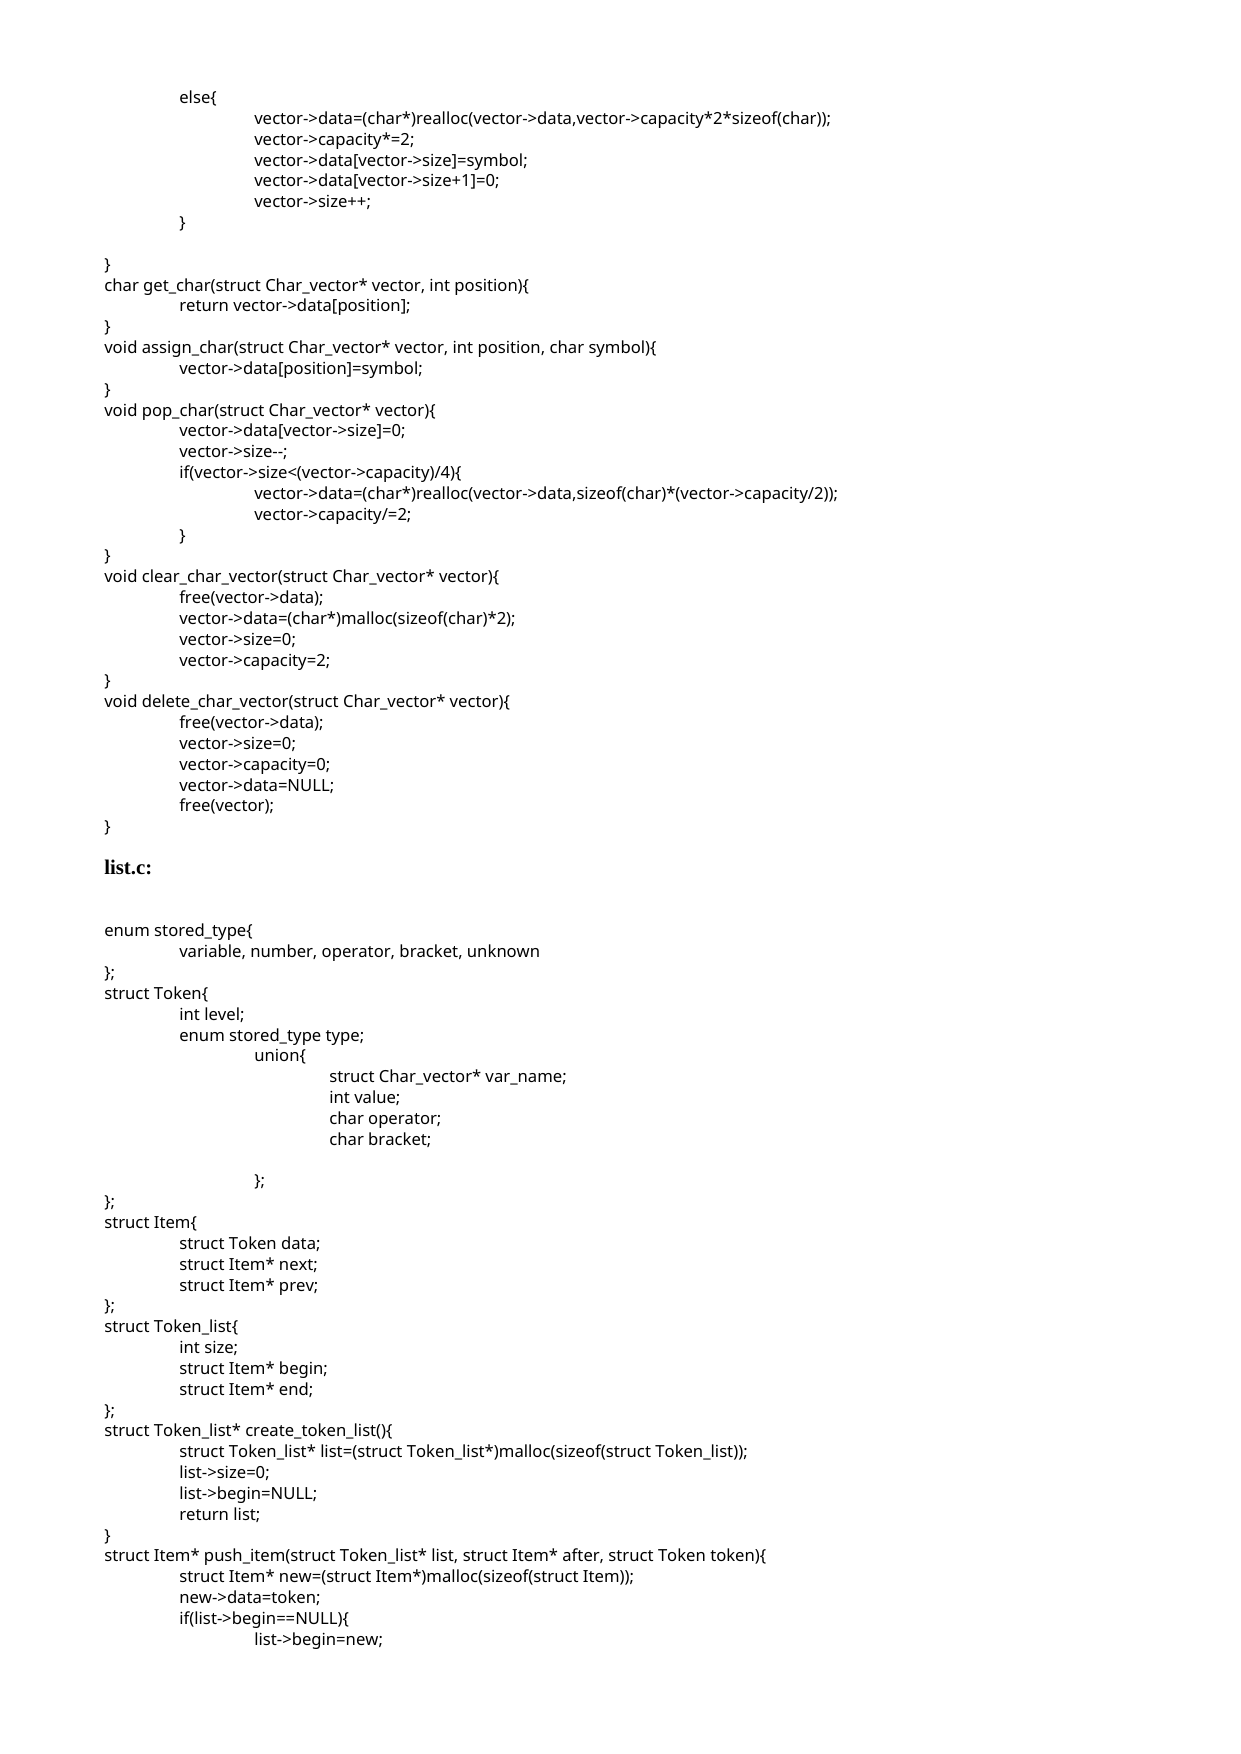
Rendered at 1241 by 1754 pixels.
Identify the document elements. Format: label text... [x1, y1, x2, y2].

text free(vector->data); [104, 712, 1173, 733]
text enum stored_type{ [104, 920, 1173, 941]
text void assign_char(struct Char_vector* vector, int position, char symbol){ [104, 337, 1173, 358]
text struct Item* begin; [104, 1358, 1173, 1378]
text int value; [104, 1087, 1173, 1108]
text list.c: [104, 858, 1173, 878]
text void delete_char_vector(struct Char_vector* vector){ [104, 691, 1173, 712]
text struct Item{ [104, 1212, 1173, 1233]
text }; [104, 1399, 1173, 1420]
text vector->data=(char*)realloc(vector->data,vector->capacity*2*sizeof(char)); [104, 108, 1173, 128]
text free(vector); [104, 795, 1173, 816]
text vector->capacity/=2; [104, 503, 1173, 524]
text vector->size++; [104, 191, 1173, 212]
text vector->data[vector->size]=0; [104, 420, 1173, 441]
text struct Item* end; [104, 1378, 1173, 1399]
text struct Token_list* create_token_list(){ [104, 1420, 1173, 1441]
text }; [104, 1191, 1173, 1212]
text return list; [104, 1503, 1173, 1524]
text else{ [104, 87, 1173, 108]
text } [104, 545, 1173, 566]
text vector->size--; [104, 441, 1173, 462]
text vector->size=0; [104, 733, 1173, 753]
text vector->data[vector->size+1]=0; [104, 170, 1173, 191]
text } [104, 253, 1173, 274]
text vector->capacity=0; [104, 753, 1173, 774]
text int size; [104, 1337, 1173, 1358]
text struct Item* new=(struct Item*)malloc(sizeof(struct Item)); [104, 1566, 1173, 1587]
text if(list->begin==NULL){ [104, 1608, 1173, 1628]
text } [104, 316, 1173, 337]
text vector->data=(char*)malloc(sizeof(char)*2); [104, 608, 1173, 628]
text char operator; [104, 1108, 1173, 1128]
text vector->capacity*=2; [104, 128, 1173, 149]
text struct Item* prev; [104, 1274, 1173, 1295]
text char bracket; [104, 1128, 1173, 1149]
text union{ [104, 1045, 1173, 1066]
text struct Token_list* list=(struct Token_list*)malloc(sizeof(struct Token_list)); [104, 1441, 1173, 1462]
text } [104, 816, 1173, 837]
text free(vector->data); [104, 587, 1173, 608]
text }; [104, 1295, 1173, 1316]
text vector->size=0; [104, 628, 1173, 649]
text return vector->data[position]; [104, 295, 1173, 316]
text } [104, 524, 1173, 545]
text struct Item* next; [104, 1253, 1173, 1274]
text }; [104, 1170, 1173, 1191]
text list->begin=new; [104, 1628, 1173, 1649]
text } [104, 212, 1173, 233]
text if(vector->size<(vector->capacity)/4){ [104, 462, 1173, 483]
text struct Token data; [104, 1233, 1173, 1253]
text enum stored_type type; [104, 1024, 1173, 1045]
text list->size=0; [104, 1462, 1173, 1483]
text char get_char(struct Char_vector* vector, int position){ [104, 274, 1173, 295]
text variable, number, operator, bracket, unknown [104, 941, 1173, 962]
text vector->data=(char*)realloc(vector->data,sizeof(char)*(vector->capacity/2)); [104, 483, 1173, 503]
text struct Token{ [104, 983, 1173, 1003]
text } [104, 378, 1173, 399]
text vector->capacity=2; [104, 649, 1173, 670]
text vector->data=NULL; [104, 774, 1173, 795]
text }; [104, 962, 1173, 983]
text void pop_char(struct Char_vector* vector){ [104, 399, 1173, 420]
text int level; [104, 1003, 1173, 1024]
text struct Item* push_item(struct Token_list* list, struct Item* after, struct Token token){ [104, 1545, 1173, 1566]
text vector->data[vector->size]=symbol; [104, 149, 1173, 170]
text struct Char_vector* var_name; [104, 1066, 1173, 1087]
text new->data=token; [104, 1587, 1173, 1608]
text list->begin=NULL; [104, 1483, 1173, 1503]
text struct Token_list{ [104, 1316, 1173, 1337]
text } [104, 670, 1173, 691]
text vector->data[position]=symbol; [104, 358, 1173, 378]
text } [104, 1524, 1173, 1545]
text void clear_char_vector(struct Char_vector* vector){ [104, 566, 1173, 587]
